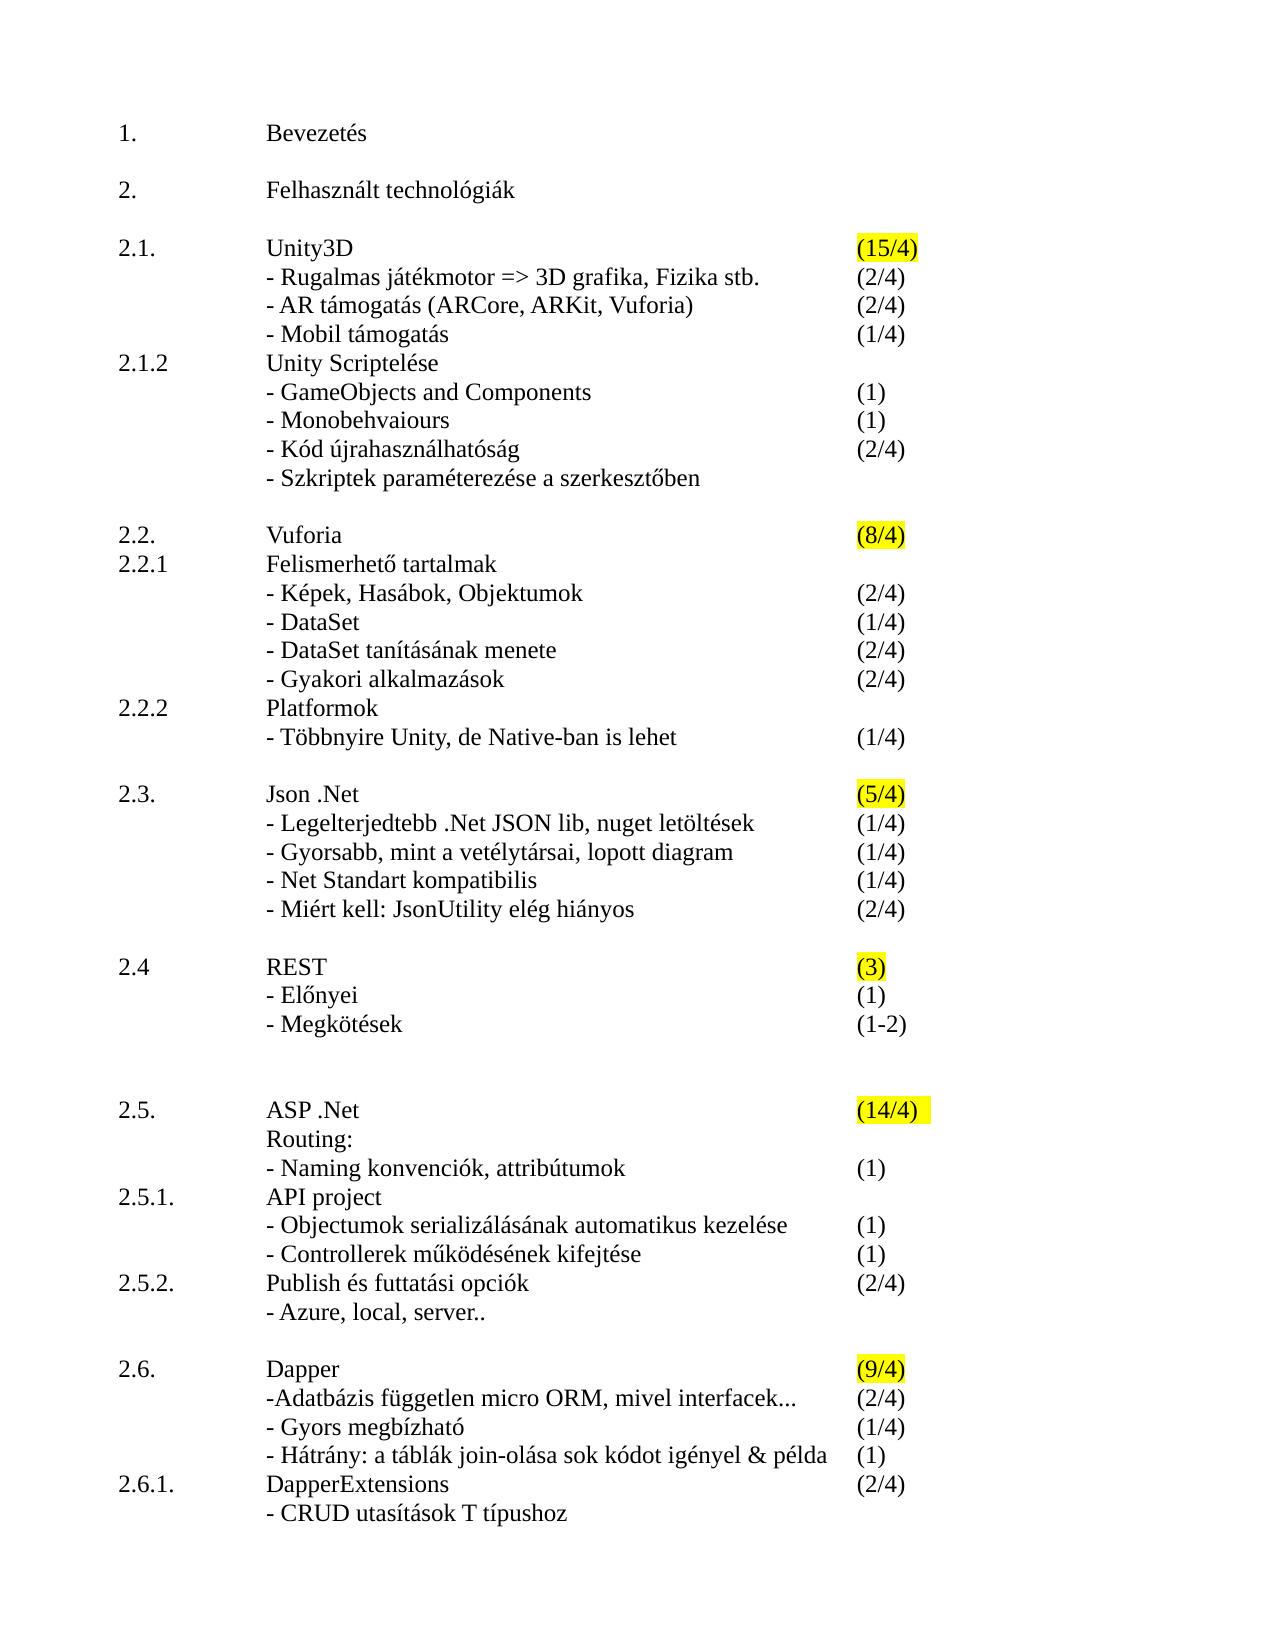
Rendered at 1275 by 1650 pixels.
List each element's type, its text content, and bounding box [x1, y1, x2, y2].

text 2.5. ASP .Net (14/4) [118, 1096, 1157, 1124]
text - DataSet (1/4) [118, 607, 1157, 636]
text - Hátrány: a táblák join-olása sok kódot igényel & példa (1) [118, 1441, 1157, 1469]
text - Mobil támogatás (1/4) [118, 319, 1157, 348]
text - Objectumok serializálásának automatikus kezelése (1) [118, 1211, 1157, 1239]
text - GameObjects and Components (1) [118, 377, 1157, 406]
text 2.5.1. API project [118, 1182, 1157, 1211]
text 2.2.1 Felismerhető tartalmak [118, 549, 1157, 578]
text 2.1.2 Unity Scriptelése [118, 348, 1157, 377]
text - Többnyire Unity, de Native-ban is lehet (1/4) [118, 722, 1157, 751]
text - Gyors megbízható (1/4) [118, 1412, 1157, 1441]
text 2.5.2. Publish és futtatási opciók (2/4) [118, 1268, 1157, 1297]
text 2.3. Json .Net (5/4) [118, 779, 1157, 808]
text - Megkötések (1-2) [118, 1009, 1157, 1038]
text - Képek, Hasábok, Objektumok (2/4) [118, 578, 1157, 607]
text - CRUD utasítások T típushoz [118, 1498, 1157, 1527]
text -Adatbázis független micro ORM, mivel interfacek... (2/4) [118, 1383, 1157, 1412]
text - Kód újrahasználhatóság (2/4) [118, 434, 1157, 463]
text - Rugalmas játékmotor => 3D grafika, Fizika stb. (2/4) [118, 262, 1157, 291]
text 2.4 REST (3) [118, 952, 1157, 981]
text 2.2. Vuforia (8/4) [118, 521, 1157, 549]
text - Legelterjedtebb .Net JSON lib, nuget letöltések (1/4) [118, 808, 1157, 837]
text - Azure, local, server.. [118, 1297, 1157, 1326]
text 2.6. Dapper (9/4) [118, 1354, 1157, 1383]
text - AR támogatás (ARCore, ARKit, Vuforia) (2/4) [118, 291, 1157, 319]
text 2.6.1. DapperExtensions (2/4) [118, 1469, 1157, 1498]
text - DataSet tanításának menete (2/4) [118, 636, 1157, 664]
text - Miért kell: JsonUtility elég hiányos (2/4) [118, 894, 1157, 923]
text - Monobehvaiours (1) [118, 406, 1157, 434]
text - Szkriptek paraméterezése a szerkesztőben [118, 463, 1157, 492]
text - Előnyei (1) [118, 981, 1157, 1009]
text 2.1. Unity3D (15/4) [118, 233, 1157, 262]
text 2. Felhasznált technológiák [118, 176, 1157, 204]
text - Gyakori alkalmazások (2/4) [118, 664, 1157, 693]
text - Net Standart kompatibilis (1/4) [118, 866, 1157, 894]
text 2.2.2 Platformok [118, 693, 1157, 722]
text Routing: [118, 1124, 1157, 1153]
text - Naming konvenciók, attribútumok (1) [118, 1153, 1157, 1182]
text 1. Bevezetés [118, 118, 1157, 147]
text - Gyorsabb, mint a vetélytársai, lopott diagram (1/4) [118, 837, 1157, 866]
text - Controllerek működésének kifejtése (1) [118, 1239, 1157, 1268]
